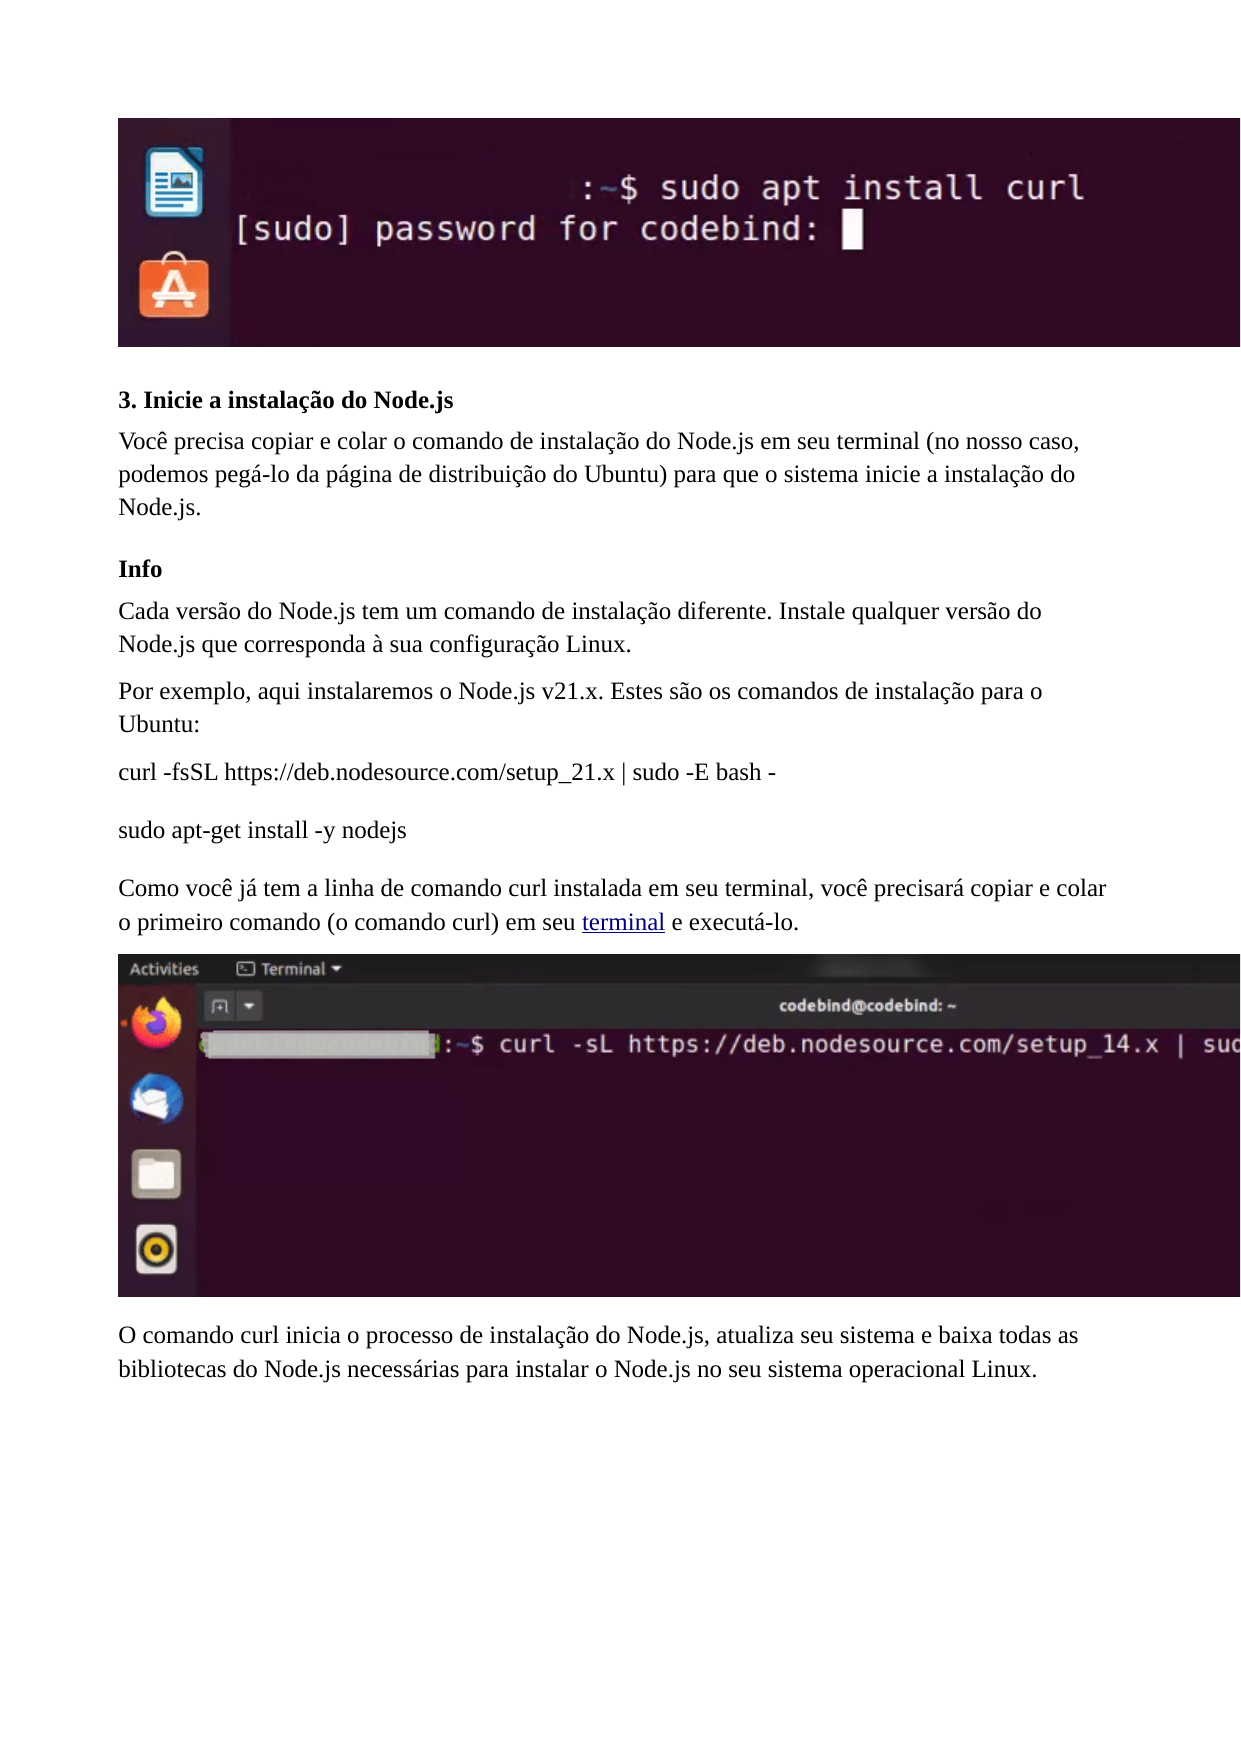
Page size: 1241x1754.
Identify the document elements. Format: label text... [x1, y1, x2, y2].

text Por exemplo, aqui instalaremos o Node.js v21.x. Estes são os comandos de instalação para o Ubuntu: [118, 676, 1122, 738]
text Como você já tem a linha de comando curl instalada em seu terminal, você precisará copiar e colar o primeiro comando (o comando curl) em seu terminal e executá-lo. [118, 873, 1122, 935]
text Cada versão do Node.js tem um comando de instalação diferente. Instale qualquer versão do Node.js que corresponda à sua configuração Linux. [118, 596, 1122, 658]
text Você precisa copiar e colar o comando de instalação do Node.js em seu terminal (no nosso caso, podemos pegá-lo da página de distribuição do Ubuntu) para que o sistema inicie a instalação do Node.js. [118, 426, 1122, 521]
text curl -fsSL https://deb.nodesource.com/setup_21.x | sudo -E bash - [118, 757, 1122, 786]
picture [118, 954, 1241, 1297]
text sudo apt-get install -y nodejs [118, 815, 1122, 844]
subtitle 3. Inicie a instalação do Node.js [118, 385, 1122, 414]
picture [118, 118, 1241, 347]
text O comando curl inicia o processo de instalação do Node.js, atualiza seu sistema e baixa todas as bibliotecas do Node.js necessárias para instalar o Node.js no seu sistema operacional Linux. [118, 1321, 1122, 1382]
subtitle Info [118, 554, 1122, 583]
